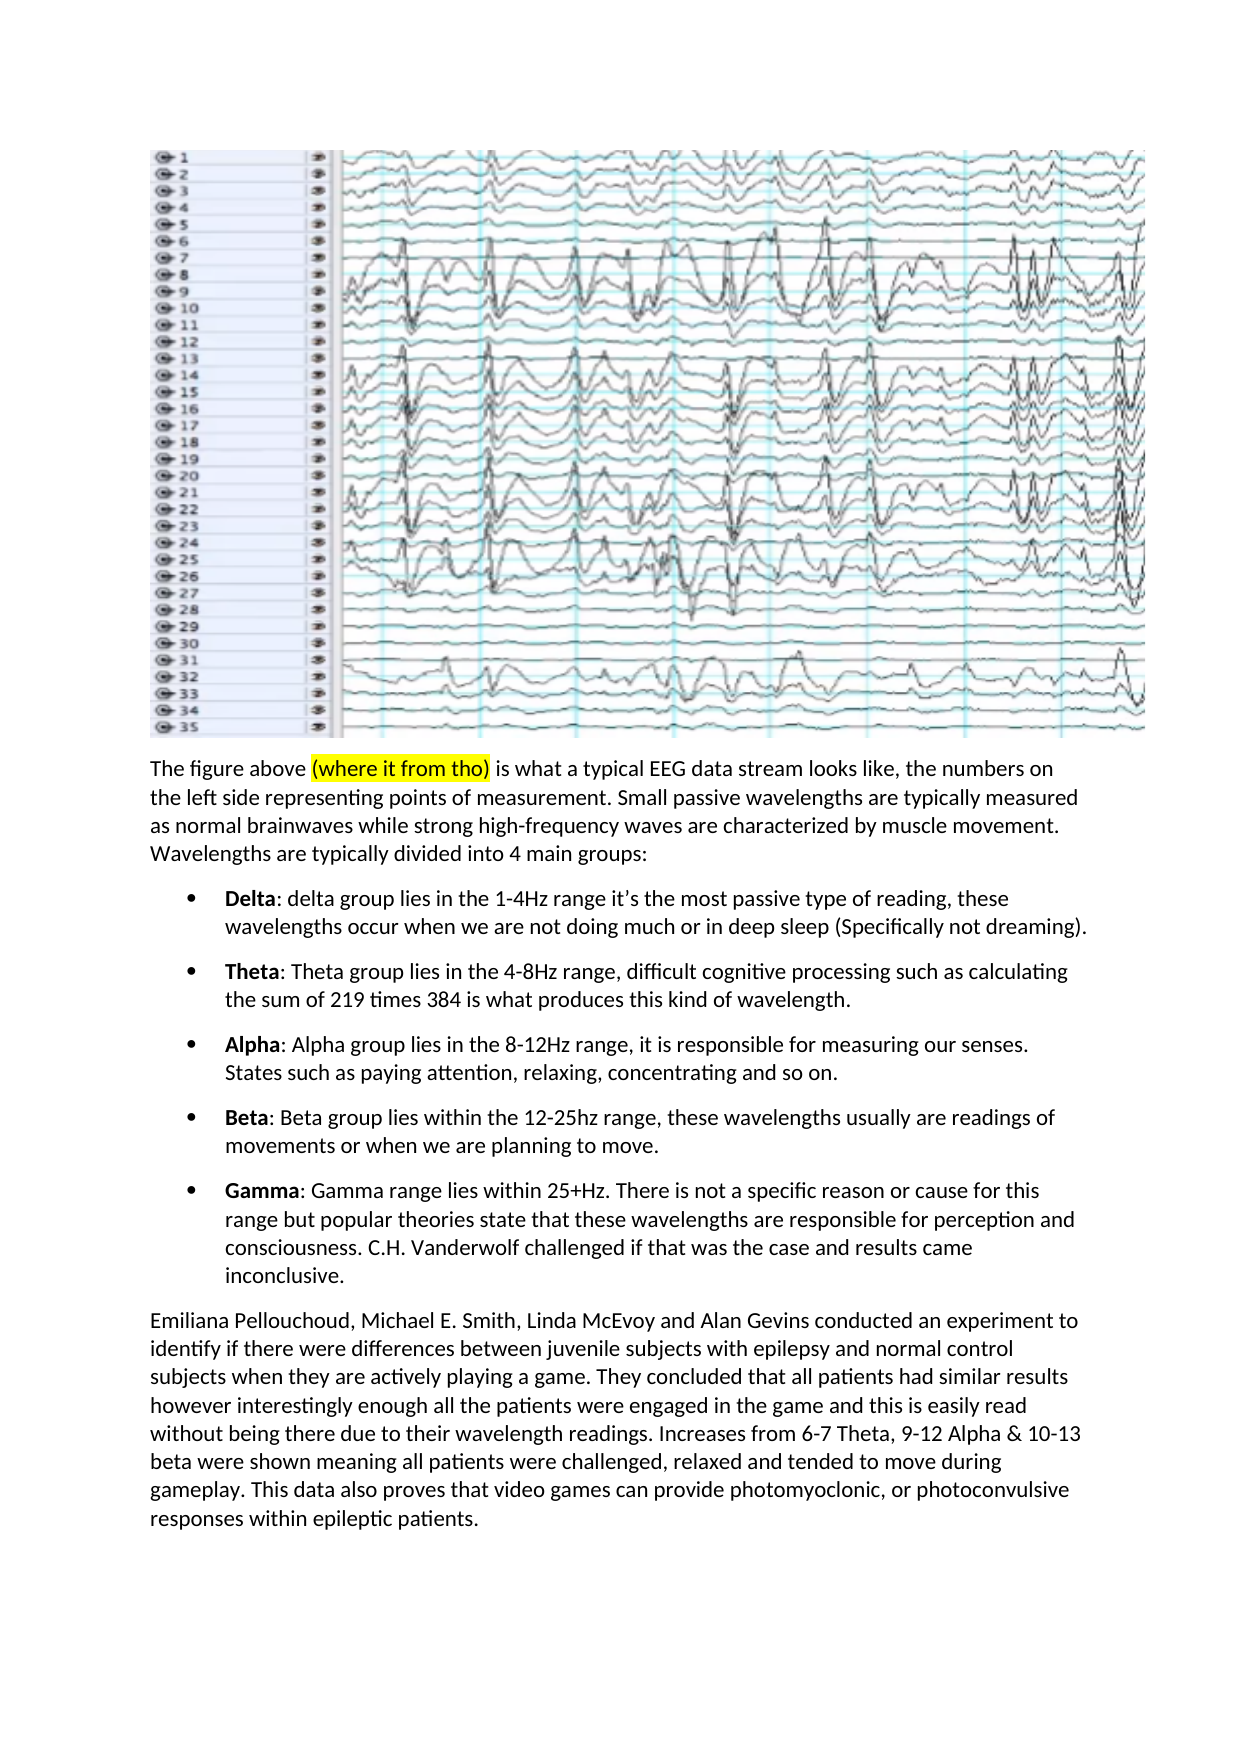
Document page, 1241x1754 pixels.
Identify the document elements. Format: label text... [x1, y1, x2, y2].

list Alpha: Alpha group lies in the 8-12Hz range, it is responsible for measuring our senses. States such as paying attention, relaxing, concentrating and so on. [187, 1030, 1090, 1086]
text The figure above (where it from tho) is what a typical EEG data stream looks like, the numbers on the left side representing points of measurement. Small passive wavelengths are typically measured as normal brainwaves while strong high-frequency waves are characterized by muscle movement. Wavelengths are typically divided into 4 main groups: [150, 754, 1090, 867]
list Delta: delta group lies in the 1-4Hz range it’s the most passive type of reading, these wavelengths occur when we are not doing much or in deep sleep (Specifically not dreaming). [187, 884, 1090, 940]
list Gamma: Gamma range lies within 25+Hz. There is not a specific reason or cause for this range but popular theories state that these wavelengths are responsible for perception and consciousness. C.H. Vanderwolf challenged if that was the case and results came inconclusive. [187, 1176, 1090, 1289]
text Emiliana Pellouchoud, Michael E. Smith, Linda McEvoy and Alan Gevins conducted an experiment to identify if there were differences between juvenile subjects with epilepsy and normal control subjects when they are actively playing a game. They concluded that all patients had similar results however interestingly enough all the patients were engaged in the game and this is easily read without being there due to their wavelength readings. Increases from 6-7 Theta, 9-12 Alpha & 10-13 beta were shown meaning all patients were challenged, relaxed and tended to move during gameplay. This data also proves that video games can provide photomyoclonic, or photoconvulsive responses within epileptic patients. [150, 1306, 1090, 1532]
list Theta: Theta group lies in the 4-8Hz range, difficult cognitive processing such as calculating the sum of 219 times 384 is what produces this kind of wavelength. [187, 957, 1090, 1013]
list Beta: Beta group lies within the 12-25hz range, these wavelengths usually are readings of movements or when we are planning to move. [187, 1103, 1090, 1159]
